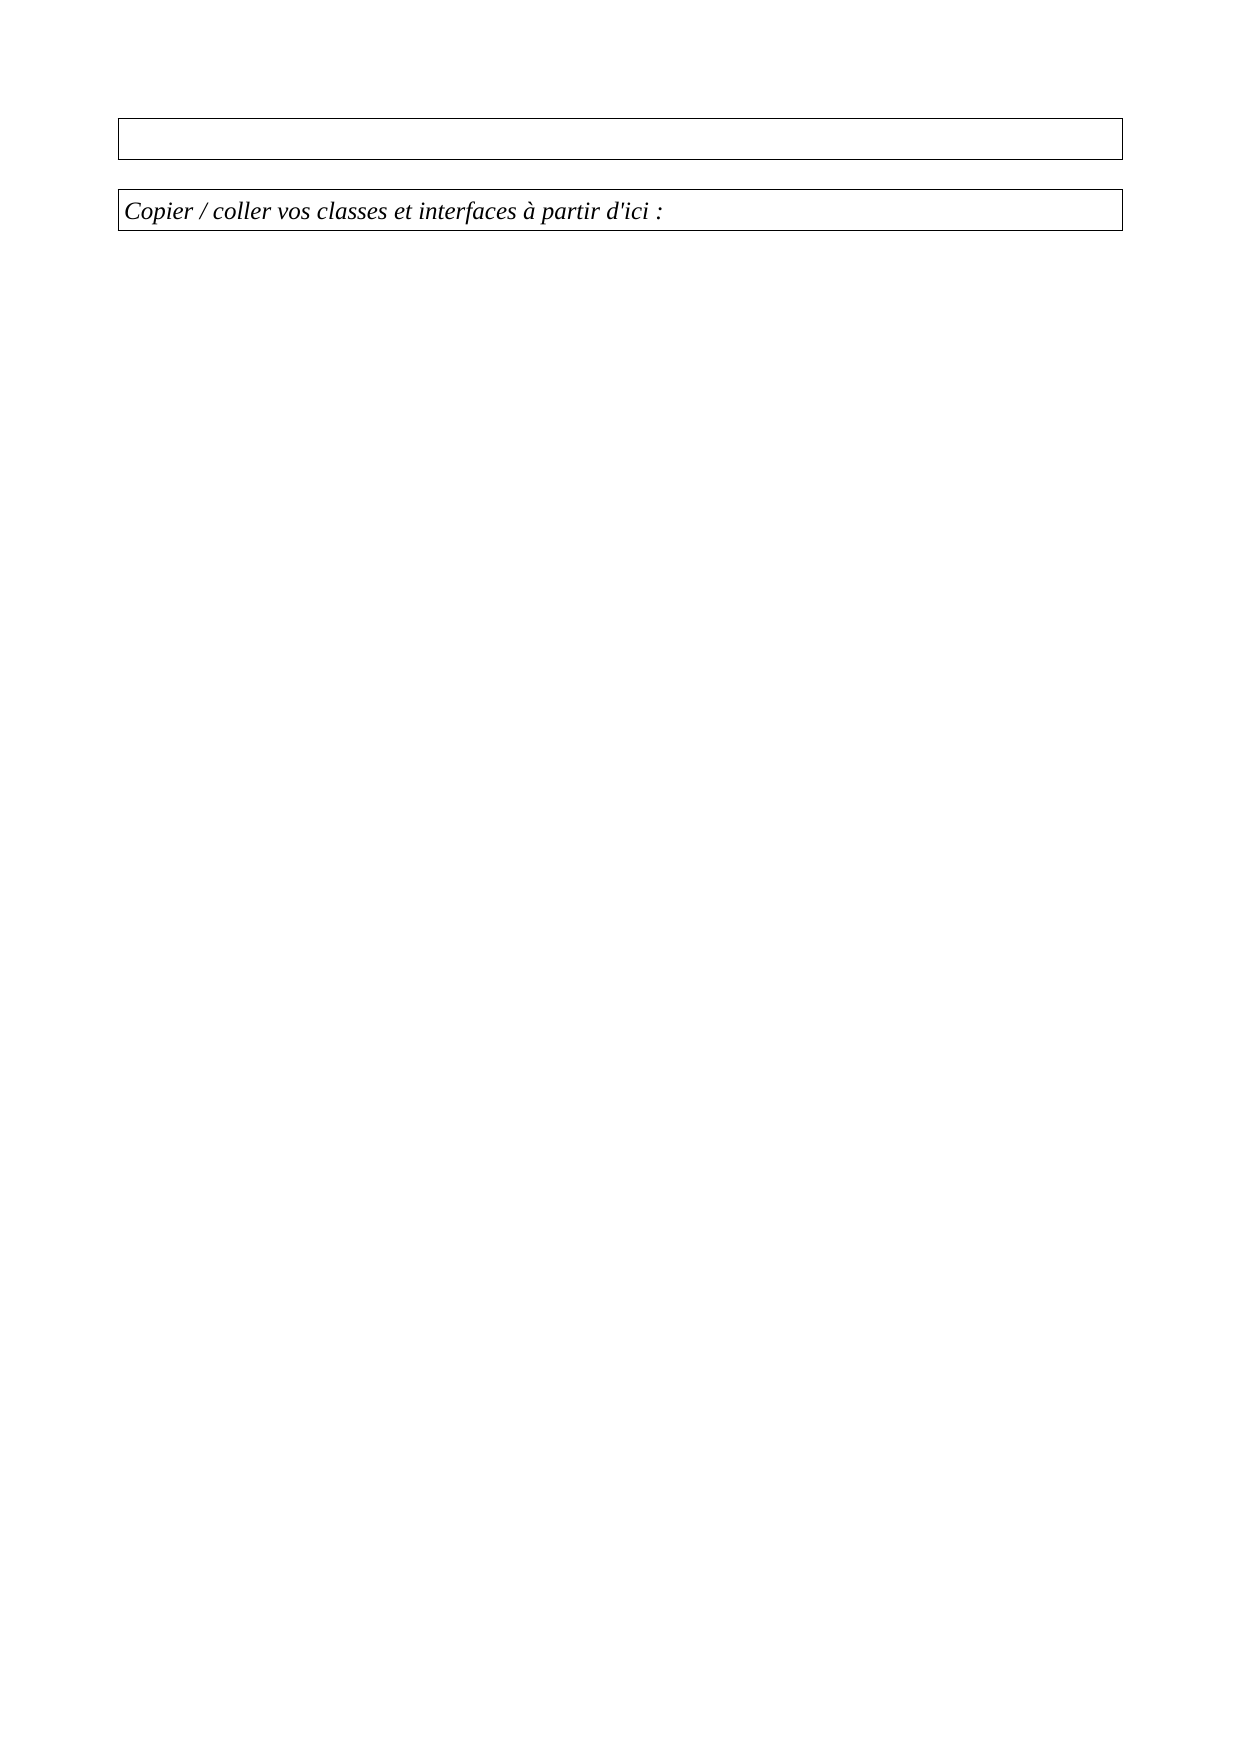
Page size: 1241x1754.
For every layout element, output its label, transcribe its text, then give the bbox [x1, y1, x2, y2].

table_header Copier / coller vos classes et interfaces à partir d'ici : [119, 190, 1122, 230]
table_cell [119, 119, 1122, 159]
